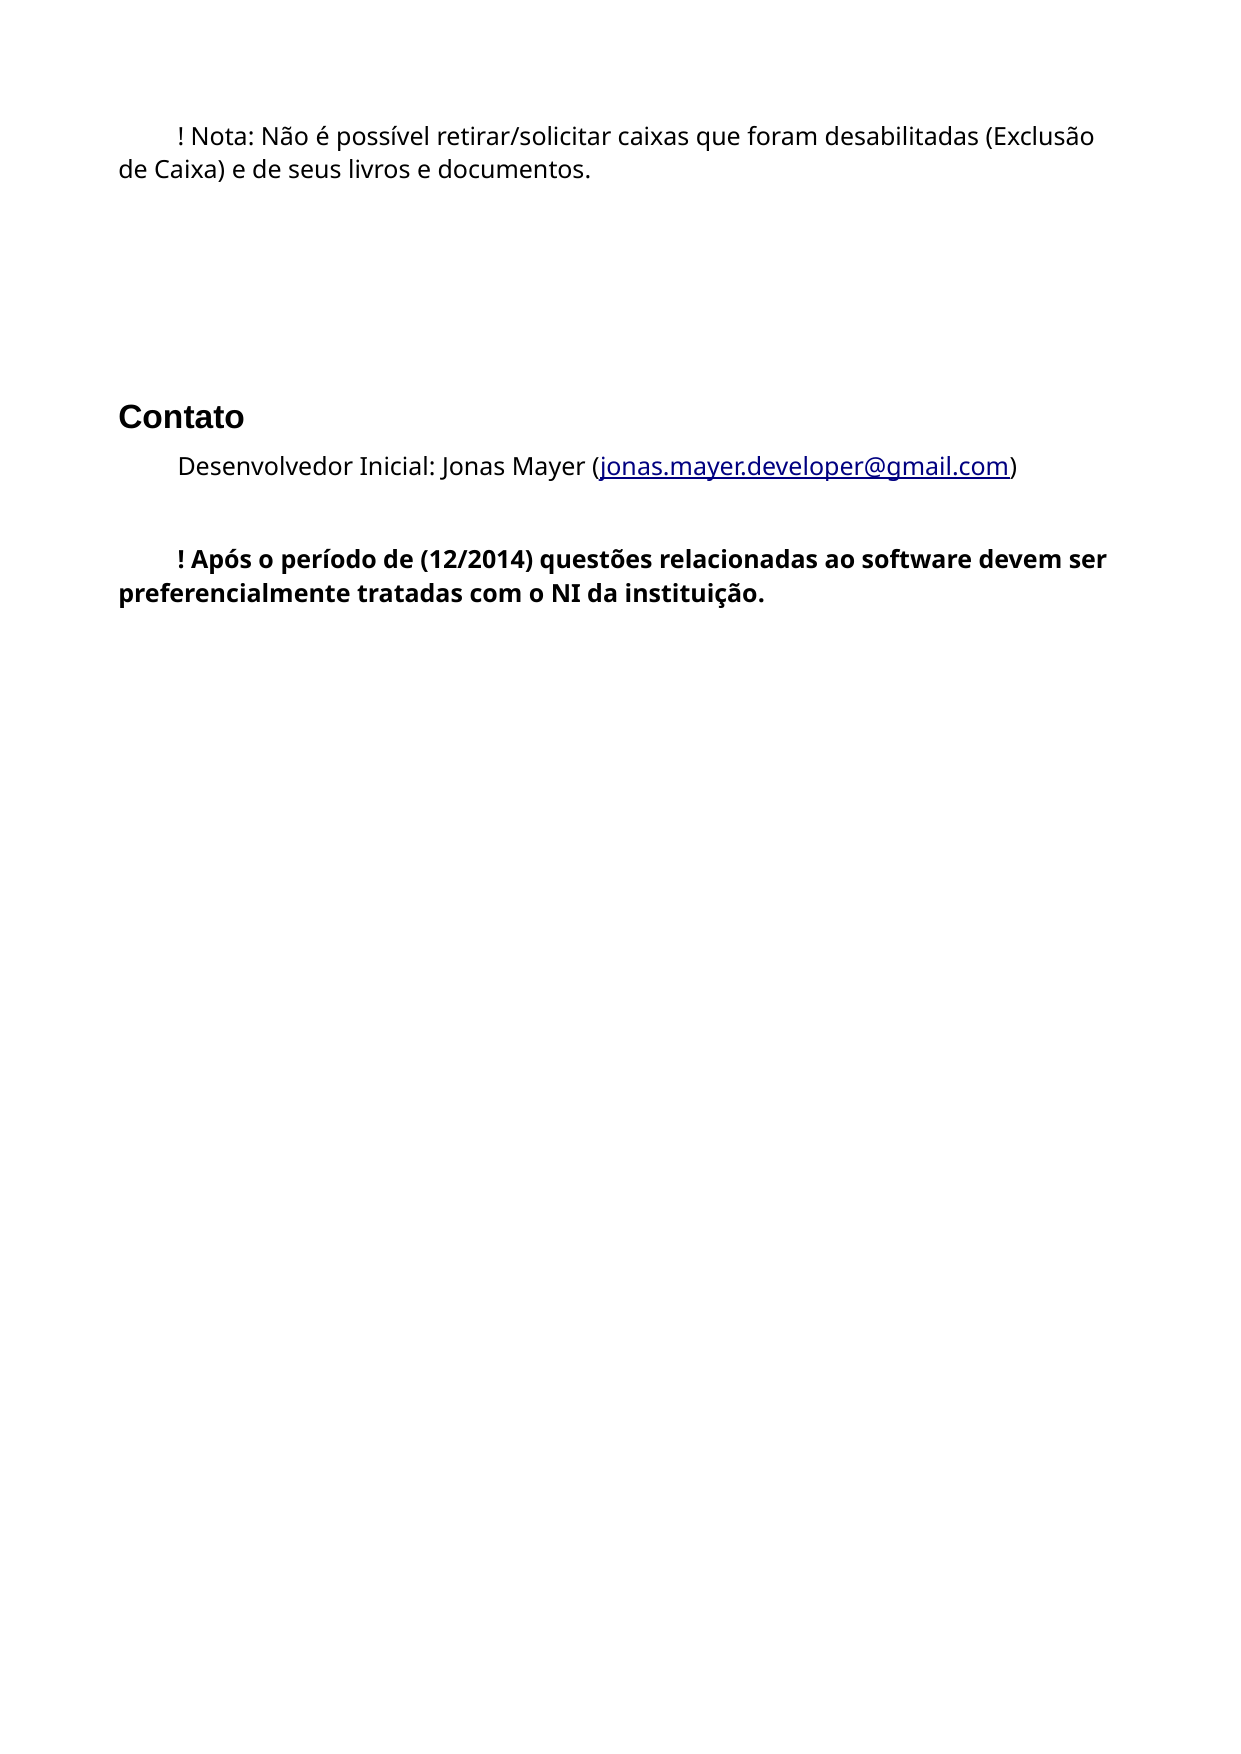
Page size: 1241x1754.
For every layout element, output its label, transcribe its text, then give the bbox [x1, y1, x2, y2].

text ! Nota: Não é possível retirar/solicitar caixas que foram desabilitadas (Exclusão de Caixa) e de seus livros e documentos. [118, 118, 1122, 186]
text Desenvolvedor Inicial: Jonas Mayer (jonas.mayer.developer@gmail.com) [118, 448, 1122, 482]
subtitle Contato [118, 397, 1122, 436]
text ! Após o período de (12/2014) questões relacionadas ao software devem ser preferencialmente tratadas com o NI da instituição. [118, 541, 1122, 609]
